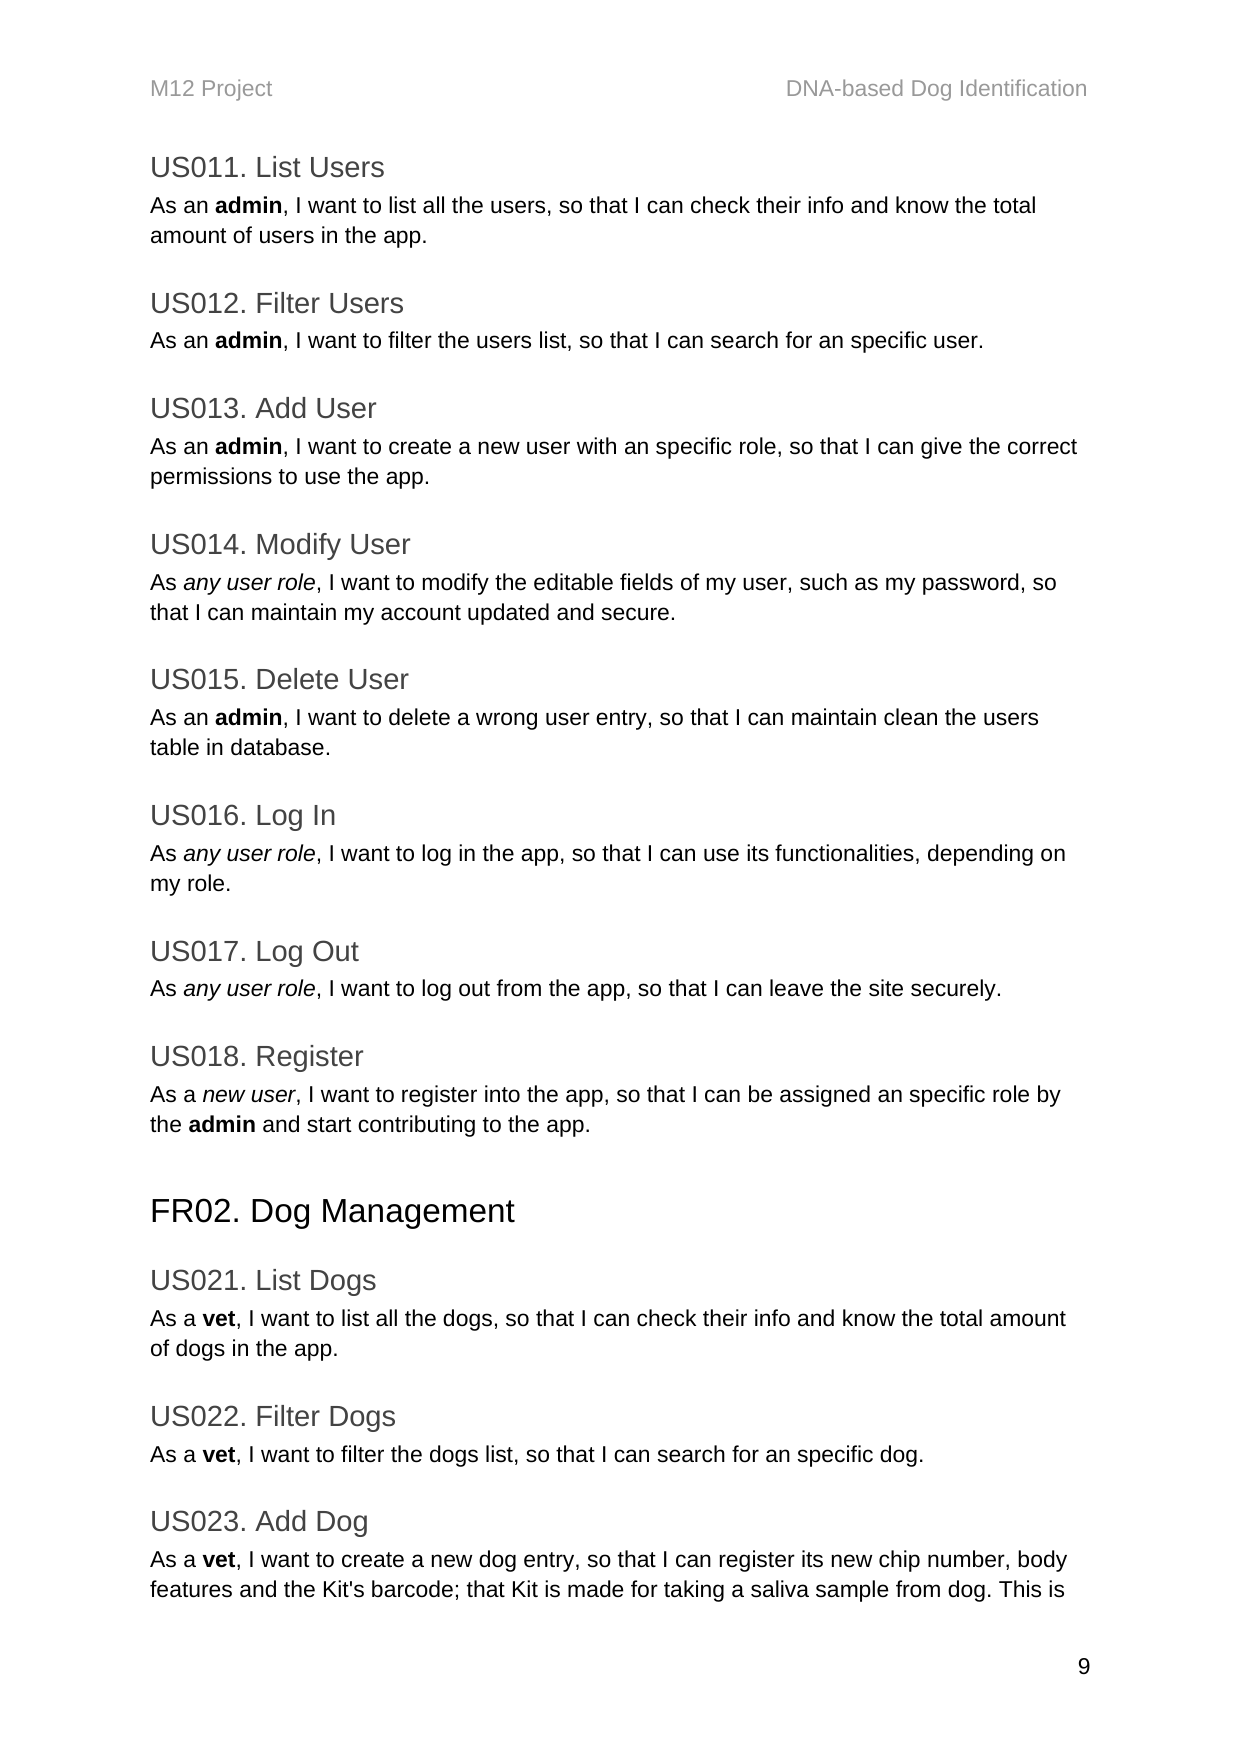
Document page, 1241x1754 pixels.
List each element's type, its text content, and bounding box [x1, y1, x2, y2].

text As a new user, I want to register into the app, so that I can be assigned an specific role by the admin and start contributing to the app. [150, 1081, 1090, 1137]
subtitle US022. Filter Dogs [150, 1399, 1090, 1432]
subtitle US015. Delete User [150, 662, 1090, 696]
text As any user role, I want to modify the editable fields of my user, such as my password, so that I can maintain my account updated and secure. [150, 568, 1090, 625]
text As any user role, I want to log out from the app, so that I can leave the site securely. [150, 975, 1090, 1002]
text As an admin, I want to create a new user with an specific role, so that I can give the correct permissions to use the app. [150, 433, 1090, 489]
subtitle US018. Register [150, 1039, 1090, 1072]
text As a vet, I want to list all the dogs, so that I can check their info and know the total amount of dogs in the app. [150, 1305, 1090, 1361]
subtitle US017. Log Out [150, 933, 1090, 967]
text As an admin, I want to delete a wrong user entry, so that I can maintain clean the users table in database. [150, 704, 1090, 761]
text As an admin, I want to filter the users list, so that I can search for an specific user. [150, 327, 1090, 354]
subtitle FR02. Dog Management [150, 1191, 1090, 1230]
text As any user role, I want to log in the app, so that I can use its functionalities, depending on my role. [150, 840, 1090, 896]
subtitle US013. Add User [150, 391, 1090, 424]
text As an admin, I want to list all the users, so that I can check their info and know the total amount of users in the app. [150, 192, 1090, 248]
subtitle US016. Log In [150, 798, 1090, 831]
subtitle US014. Modify User [150, 527, 1090, 560]
subtitle US011. List Users [150, 150, 1090, 183]
subtitle US021. List Dogs [150, 1263, 1090, 1297]
subtitle US023. Add Dog [150, 1504, 1090, 1538]
text As a vet, I want to create a new dog entry, so that I can register its new chip number, body features and the Kit's barcode; that Kit is made for taking a saliva sample from dog. This is [150, 1546, 1090, 1602]
text As a vet, I want to filter the dogs list, so that I can search for an specific dog. [150, 1441, 1090, 1467]
subtitle US012. Filter Users [150, 286, 1090, 319]
